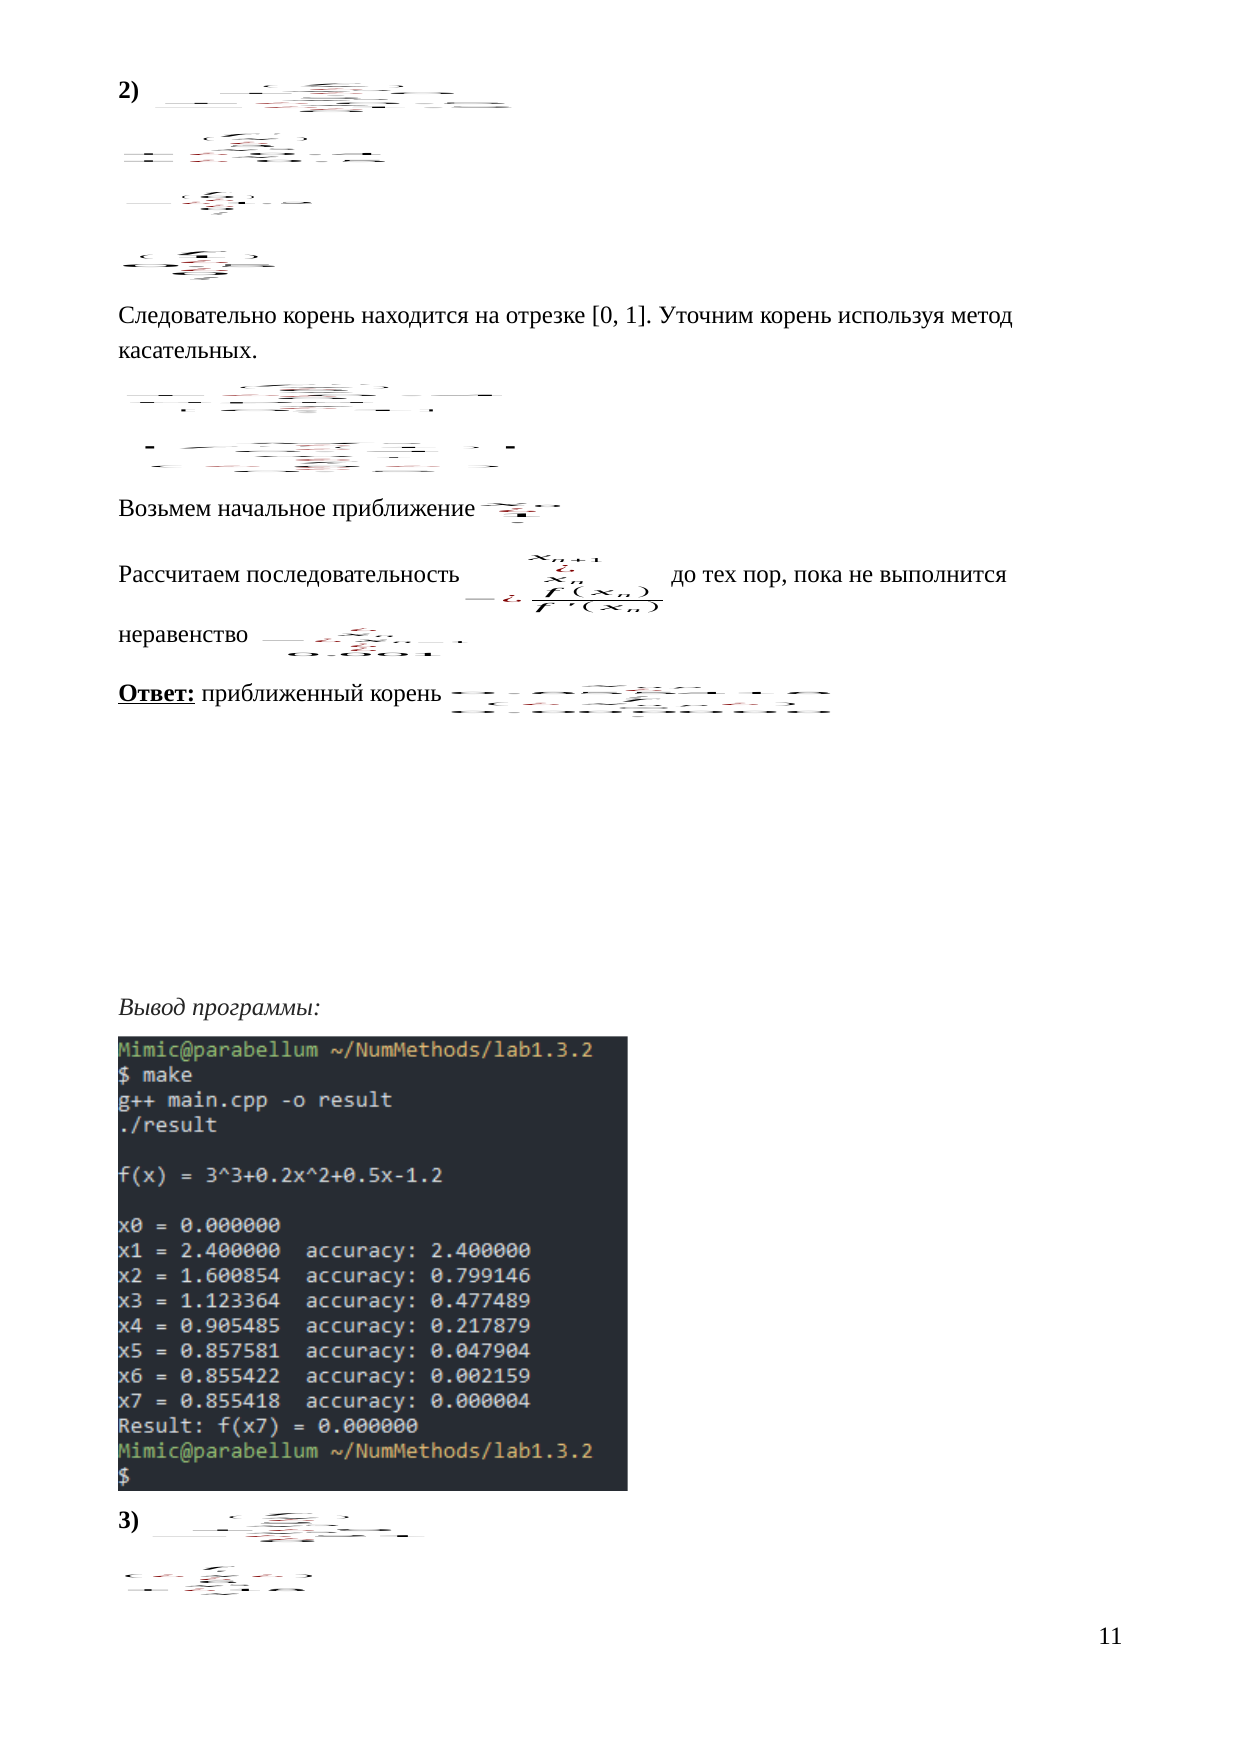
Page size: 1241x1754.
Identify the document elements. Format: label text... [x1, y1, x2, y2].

text Ответ: приближенный корень [118, 678, 1122, 718]
text Следовательно корень находится на отрезке [0, 1]. Уточним корень используя метод касательных. [118, 301, 1122, 364]
text Вывод программы: [118, 992, 1122, 1021]
text Рассчитаем последовательность до тех пор, пока не выполнится неравенство [118, 551, 1122, 658]
text 3) [118, 1505, 1122, 1543]
text 2) [118, 75, 1122, 113]
text Возьмем начальное приближение [118, 493, 1122, 531]
